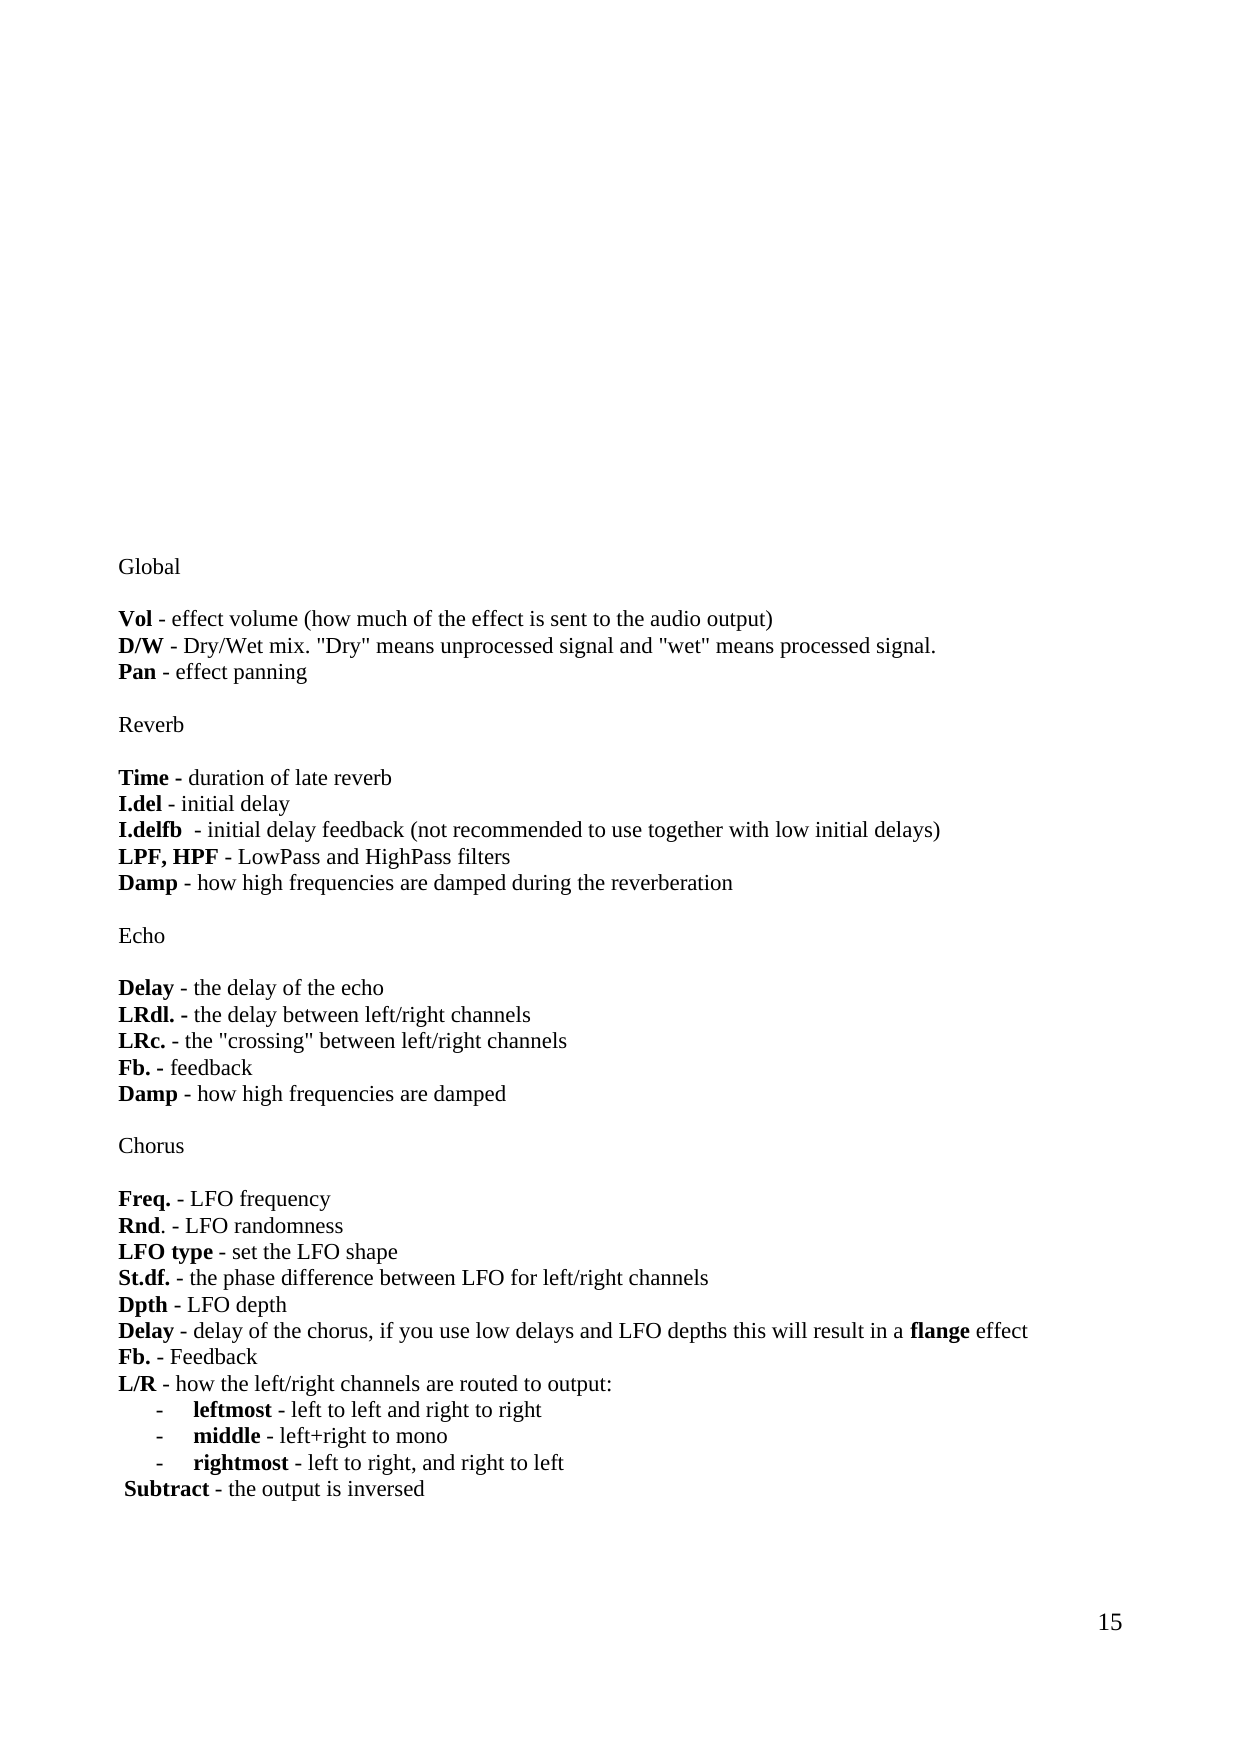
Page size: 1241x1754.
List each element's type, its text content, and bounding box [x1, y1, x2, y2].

text Subtract - the output is inversed [118, 1475, 1122, 1502]
list middle - left+right to mono [156, 1422, 1122, 1449]
text Chorus [118, 1133, 1122, 1159]
text Vol - effect volume (how much of the effect is sent to the audio output) D/W - Dry/Wet mix. "Dry" means unprocessed signal and "wet" means processed signal. Pan - effect panning [118, 579, 1122, 684]
text Time - duration of late reverb I.del - initial delay I.delfb - initial delay feedback (not recommended to use together with low initial delays) LPF, HPF - LowPass and HighPass filters Damp - how high frequencies are damped during the reverberation [118, 737, 1122, 895]
list leftmost - left to left and right to right [156, 1396, 1122, 1422]
text Delay - the delay of the echo LRdl. - the delay between left/right channels LRc. - the "crossing" between left/right channels Fb. - feedback Damp - how high frequencies are damped [118, 948, 1122, 1106]
text Echo [118, 922, 1122, 948]
text Global [118, 553, 1122, 579]
text Reverb [118, 711, 1122, 737]
text Freq. - LFO frequency Rnd. - LFO randomness LFO type - set the LFO shape St.df. - the phase difference between LFO for left/right channels Dpth - LFO depth Delay - delay of the chorus, if you use low delays and LFO depths this will result in a flange effect Fb. - Feedback L/R - how the left/right channels are routed to output: [118, 1159, 1122, 1396]
list rightmost - left to right, and right to left [156, 1449, 1122, 1475]
